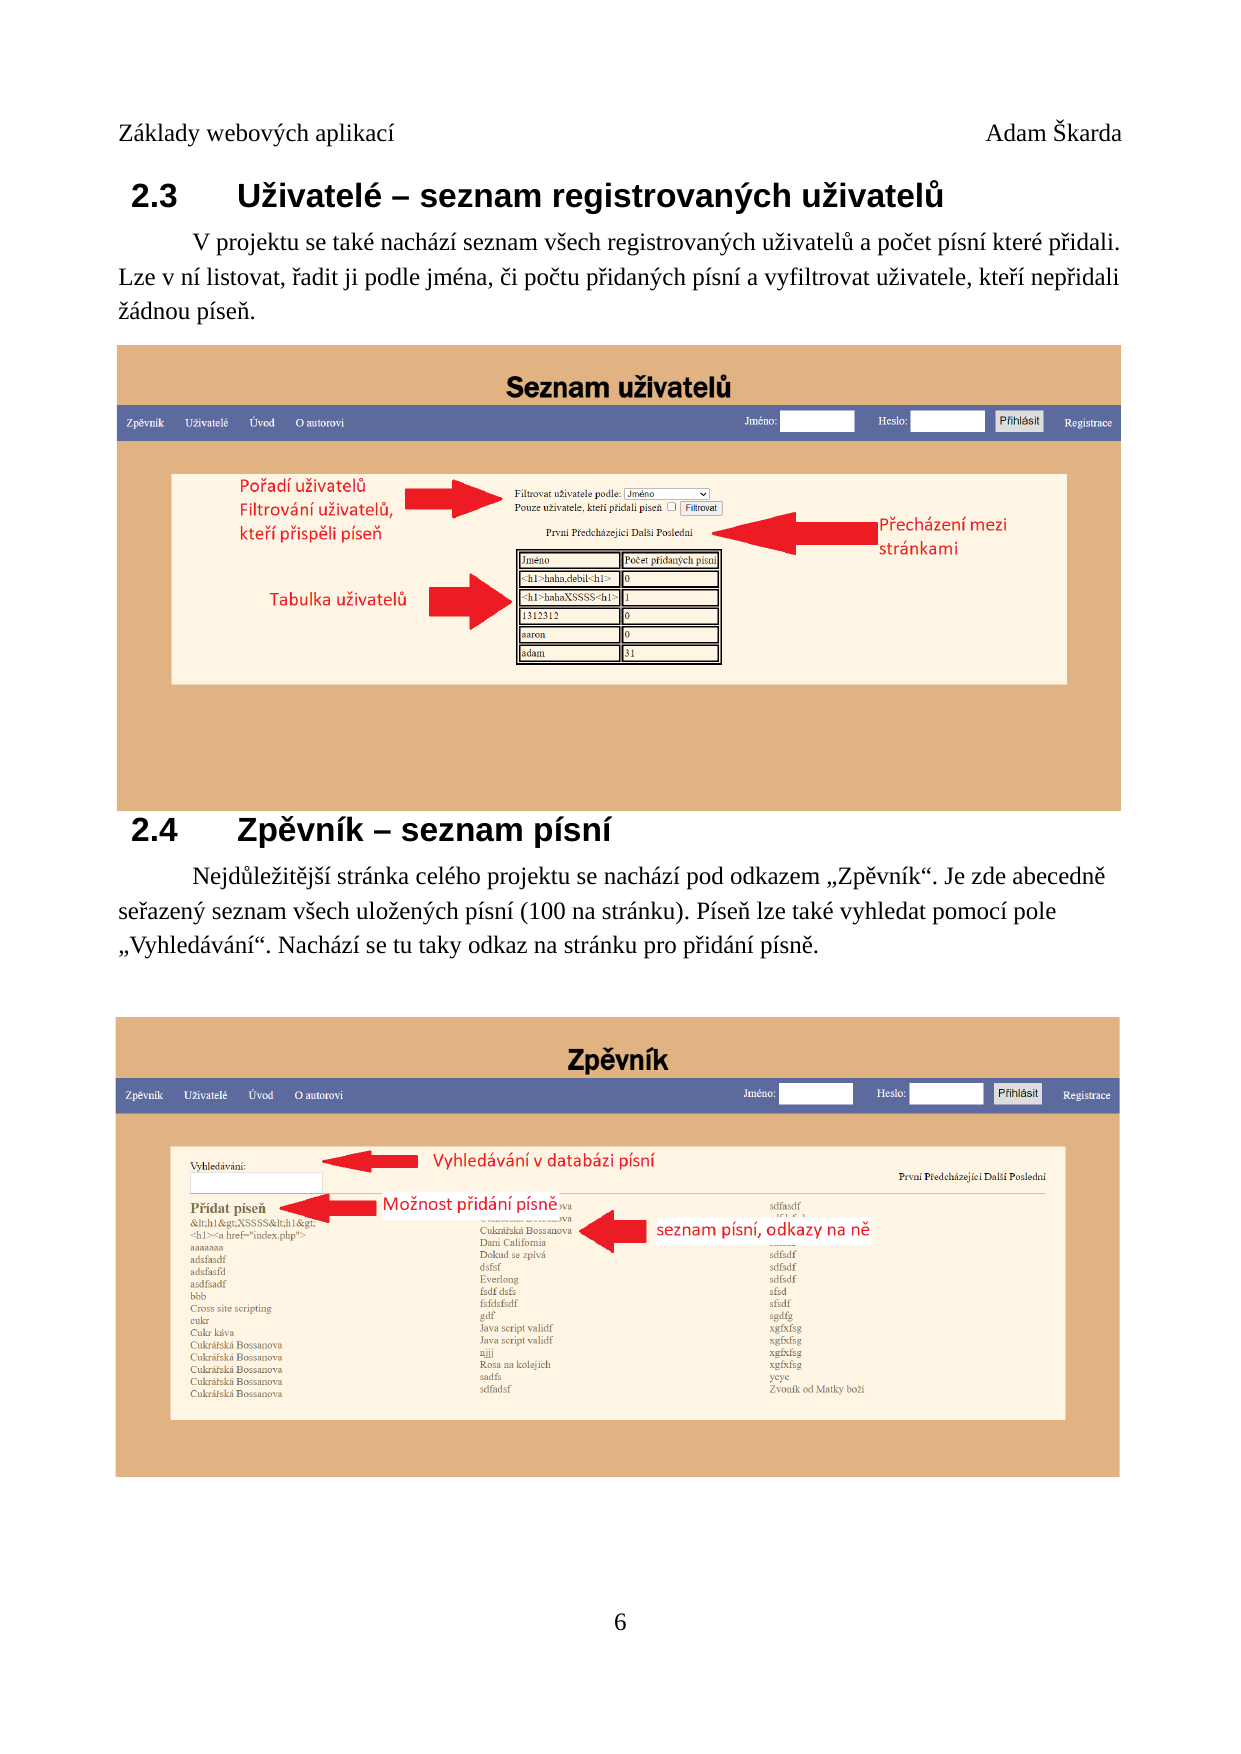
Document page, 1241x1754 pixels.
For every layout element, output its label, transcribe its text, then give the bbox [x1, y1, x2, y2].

picture [116, 345, 1121, 811]
text V projektu se také nachází seznam všech registrovaných uživatelů a počet písní které přidali. Lze v ní listovat, řadit ji podle jména, či počtu přidaných písní a vyfiltrovat uživatele, kteří nepřidali žádnou píseň. [118, 227, 1122, 325]
text Nejdůležitější stránka celého projektu se nachází pod odkazem „Zpěvník“. Je zde abecedně seřazený seznam všech uložených písní (100 na stránku). Píseň lze také vyhledat pomocí pole „Vyhledávání“. Nachází se tu taky odkaz na stránku pro přidání písně. [118, 861, 1122, 959]
subtitle Uživatelé – seznam registrovaných uživatelů [122, 176, 1122, 215]
subtitle Zpěvník – seznam písní [122, 366, 1122, 849]
picture [115, 1017, 1120, 1477]
